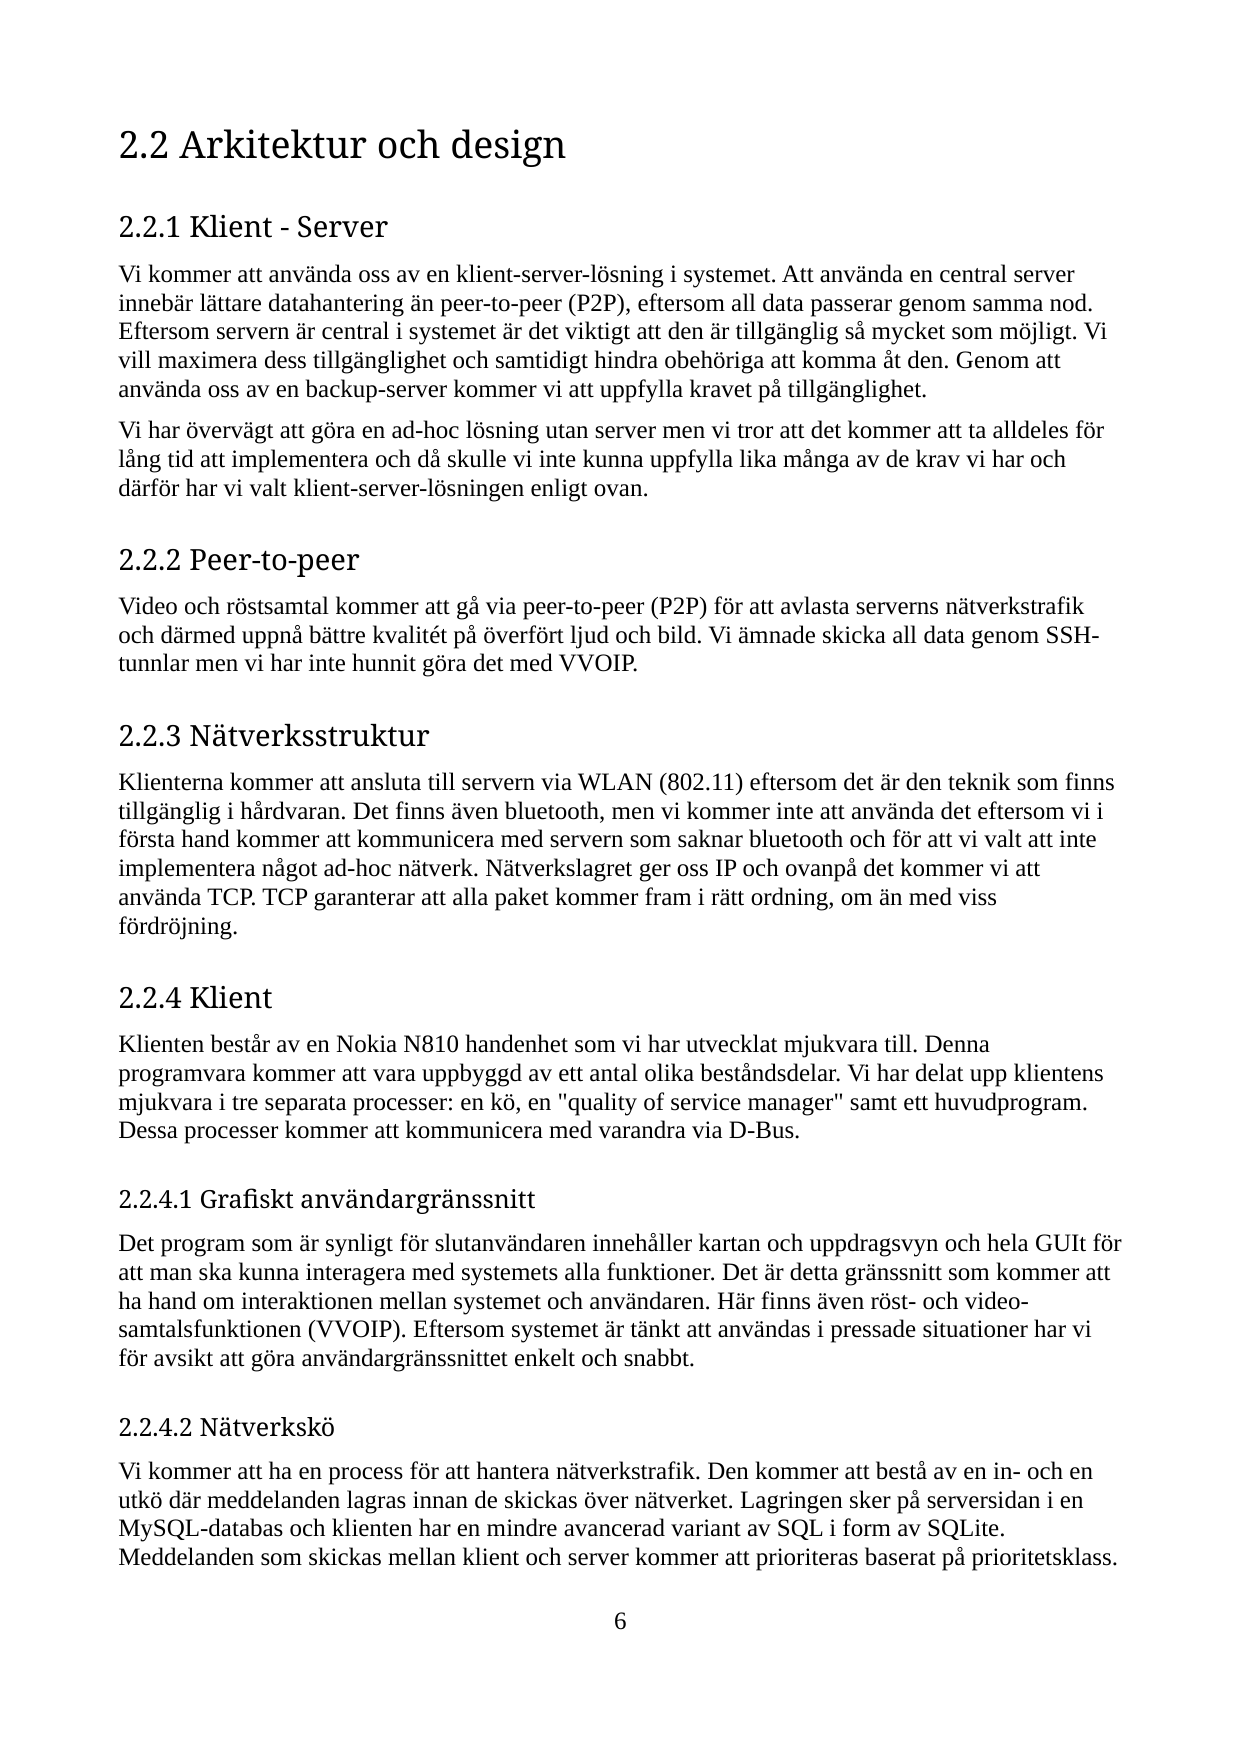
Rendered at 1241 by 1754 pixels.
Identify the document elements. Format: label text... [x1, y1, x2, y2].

subtitle Nätverksstruktur [118, 715, 1122, 754]
text Klienterna kommer att ansluta till servern via WLAN (802.11) eftersom det är den teknik som finns tillgänglig i hårdvaran. Det finns även bluetooth, men vi kommer inte att använda det eftersom vi i första hand kommer att kommunicera med servern som saknar bluetooth och för att vi valt att inte implementera något ad-hoc nätverk. Nätverkslagret ger oss IP och ovanpå det kommer vi att använda TCP. TCP garanterar att alla paket kommer fram i rätt ordning, om än med viss fördröjning. [118, 767, 1122, 939]
subtitle Arkitektur och design [118, 118, 1122, 169]
text Video och röstsamtal kommer att gå via peer-to-peer (P2P) för att avlasta serverns nätverkstrafik och därmed uppnå bättre kvalitét på överfört ljud och bild. Vi ämnade skicka all data genom SSH-tunnlar men vi har inte hunnit göra det med VVOIP. [118, 591, 1122, 677]
text Vi kommer att ha en process för att hantera nätverkstrafik. Den kommer att bestå av en in- och en utkö där meddelanden lagras innan de skickas över nätverket. Lagringen sker på serversidan i en MySQL-databas och klienten har en mindre avancerad variant av SQL i form av SQLite. Meddelanden som skickas mellan klient och server kommer att prioriteras baserat på prioritetsklass. [118, 1456, 1122, 1571]
subtitle Nätverkskö [118, 1409, 1122, 1443]
text Vi har övervägt att göra en ad-hoc lösning utan server men vi tror att det kommer att ta alldeles för lång tid att implementera och då skulle vi inte kunna uppfylla lika många av de krav vi har och därför har vi valt klient-server-lösningen enligt ovan. [118, 415, 1122, 501]
text Det program som är synligt för slutanvändaren innehåller kartan och uppdragsvyn och hela GUIt för att man ska kunna interagera med systemets alla funktioner. Det är detta gränssnitt som kommer att ha hand om interaktionen mellan systemet och användaren. Här finns även röst- och video-samtalsfunktionen (VVOIP). Eftersom systemet är tänkt att användas i pressade situationer har vi för avsikt att göra användargränssnittet enkelt och snabbt. [118, 1228, 1122, 1372]
subtitle Klient - Server [118, 207, 1122, 246]
text Vi kommer att använda oss av en klient-server-lösning i systemet. Att använda en central server innebär lättare datahantering än peer-to-peer (P2P), eftersom all data passerar genom samma nod. Eftersom servern är central i systemet är det viktigt att den är tillgänglig så mycket som möjligt. Vi vill maximera dess tillgänglighet och samtidigt hindra obehöriga att komma åt den. Genom att använda oss av en backup-server kommer vi att uppfylla kravet på tillgänglighet. [118, 259, 1122, 403]
subtitle Grafiskt användargränssnitt [118, 1182, 1122, 1216]
subtitle Klient [118, 977, 1122, 1017]
text Klienten består av en Nokia N810 handenhet som vi har utvecklat mjukvara till. Denna programvara kommer att vara uppbyggd av ett antal olika beståndsdelar. Vi har delat upp klientens mjukvara i tre separata processer: en kö, en "quality of service manager" samt ett huvudprogram. Dessa processer kommer att kommunicera med varandra via D-Bus. [118, 1029, 1122, 1144]
subtitle Peer-to-peer [118, 539, 1122, 578]
